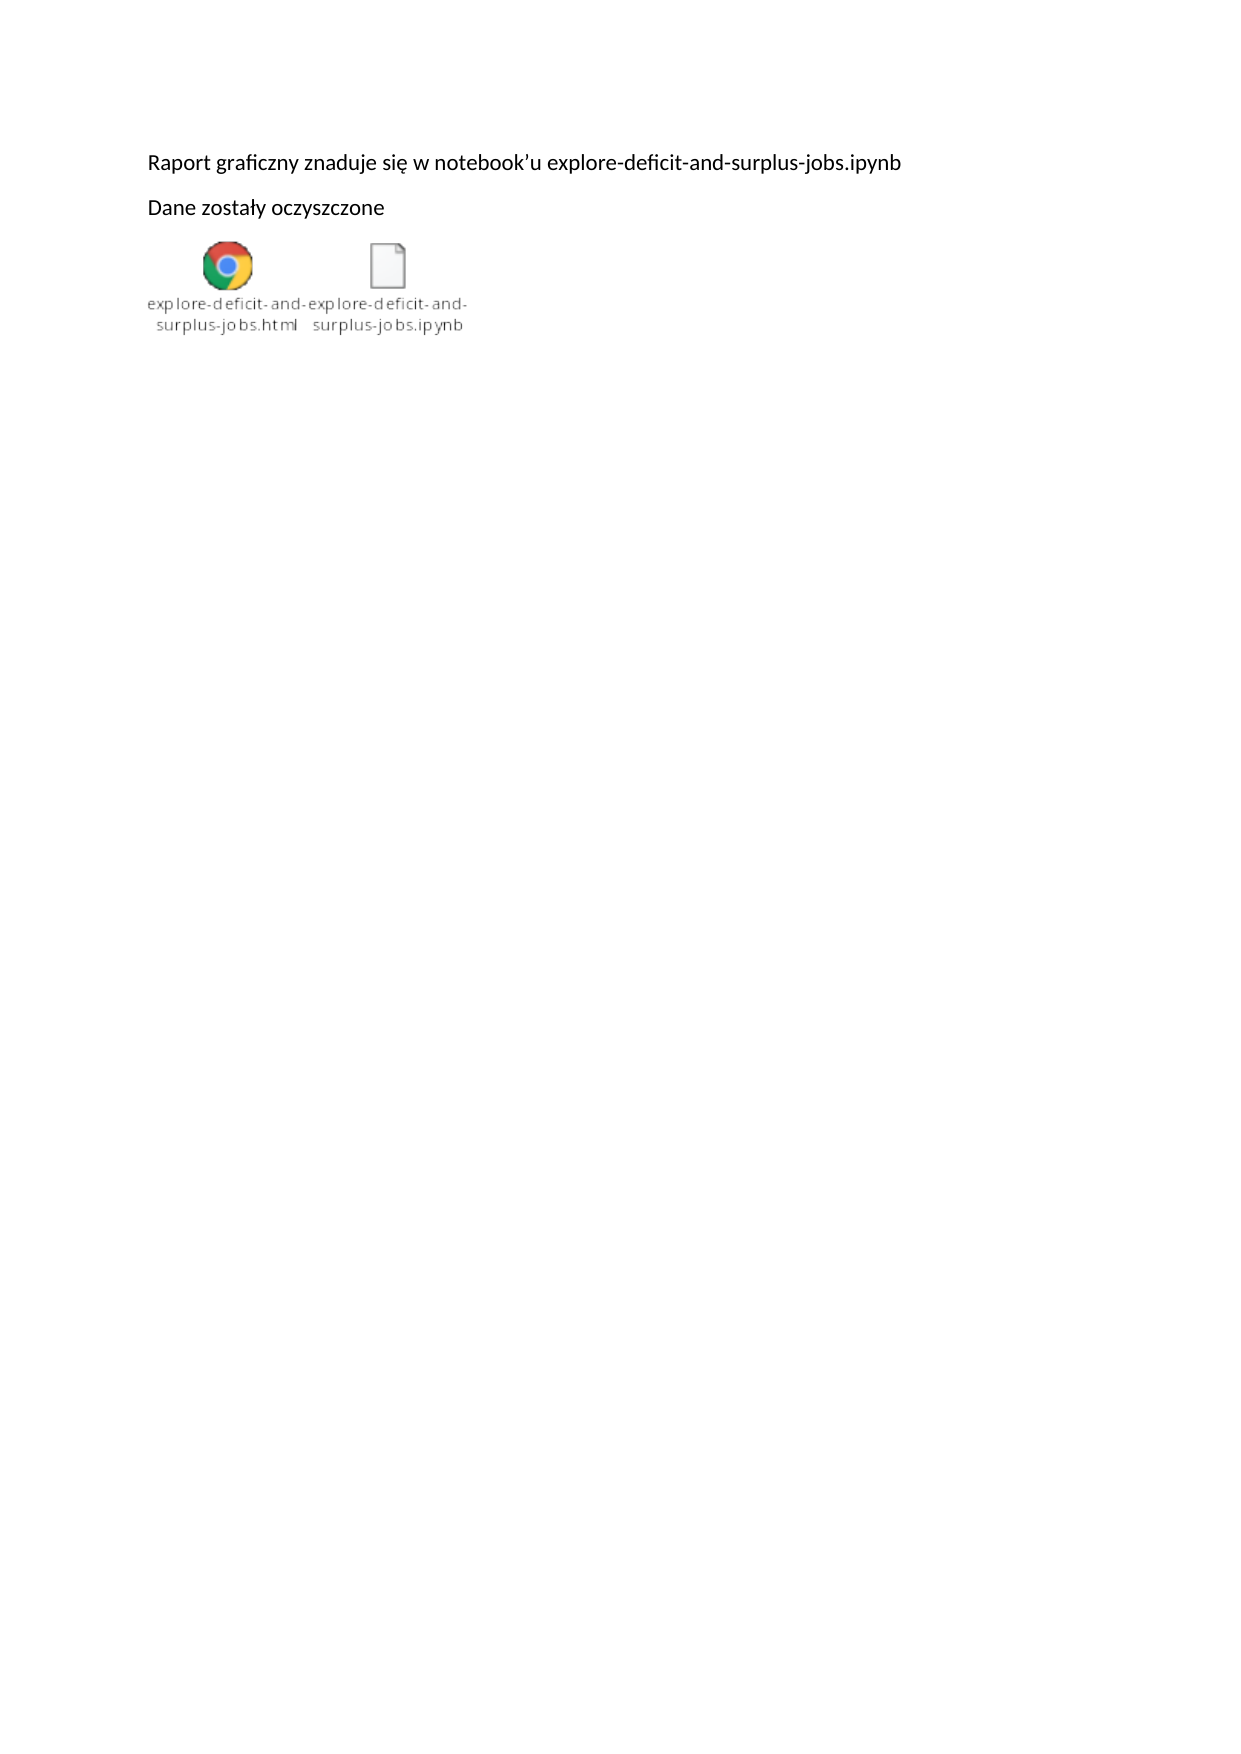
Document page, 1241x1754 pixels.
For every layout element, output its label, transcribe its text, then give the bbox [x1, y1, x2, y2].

text Dane zostały oczyszczone [148, 193, 1093, 221]
text Raport graficzny znaduje się w notebook’u explore-deficit-and-surplus-jobs.ipynb [148, 148, 1093, 176]
